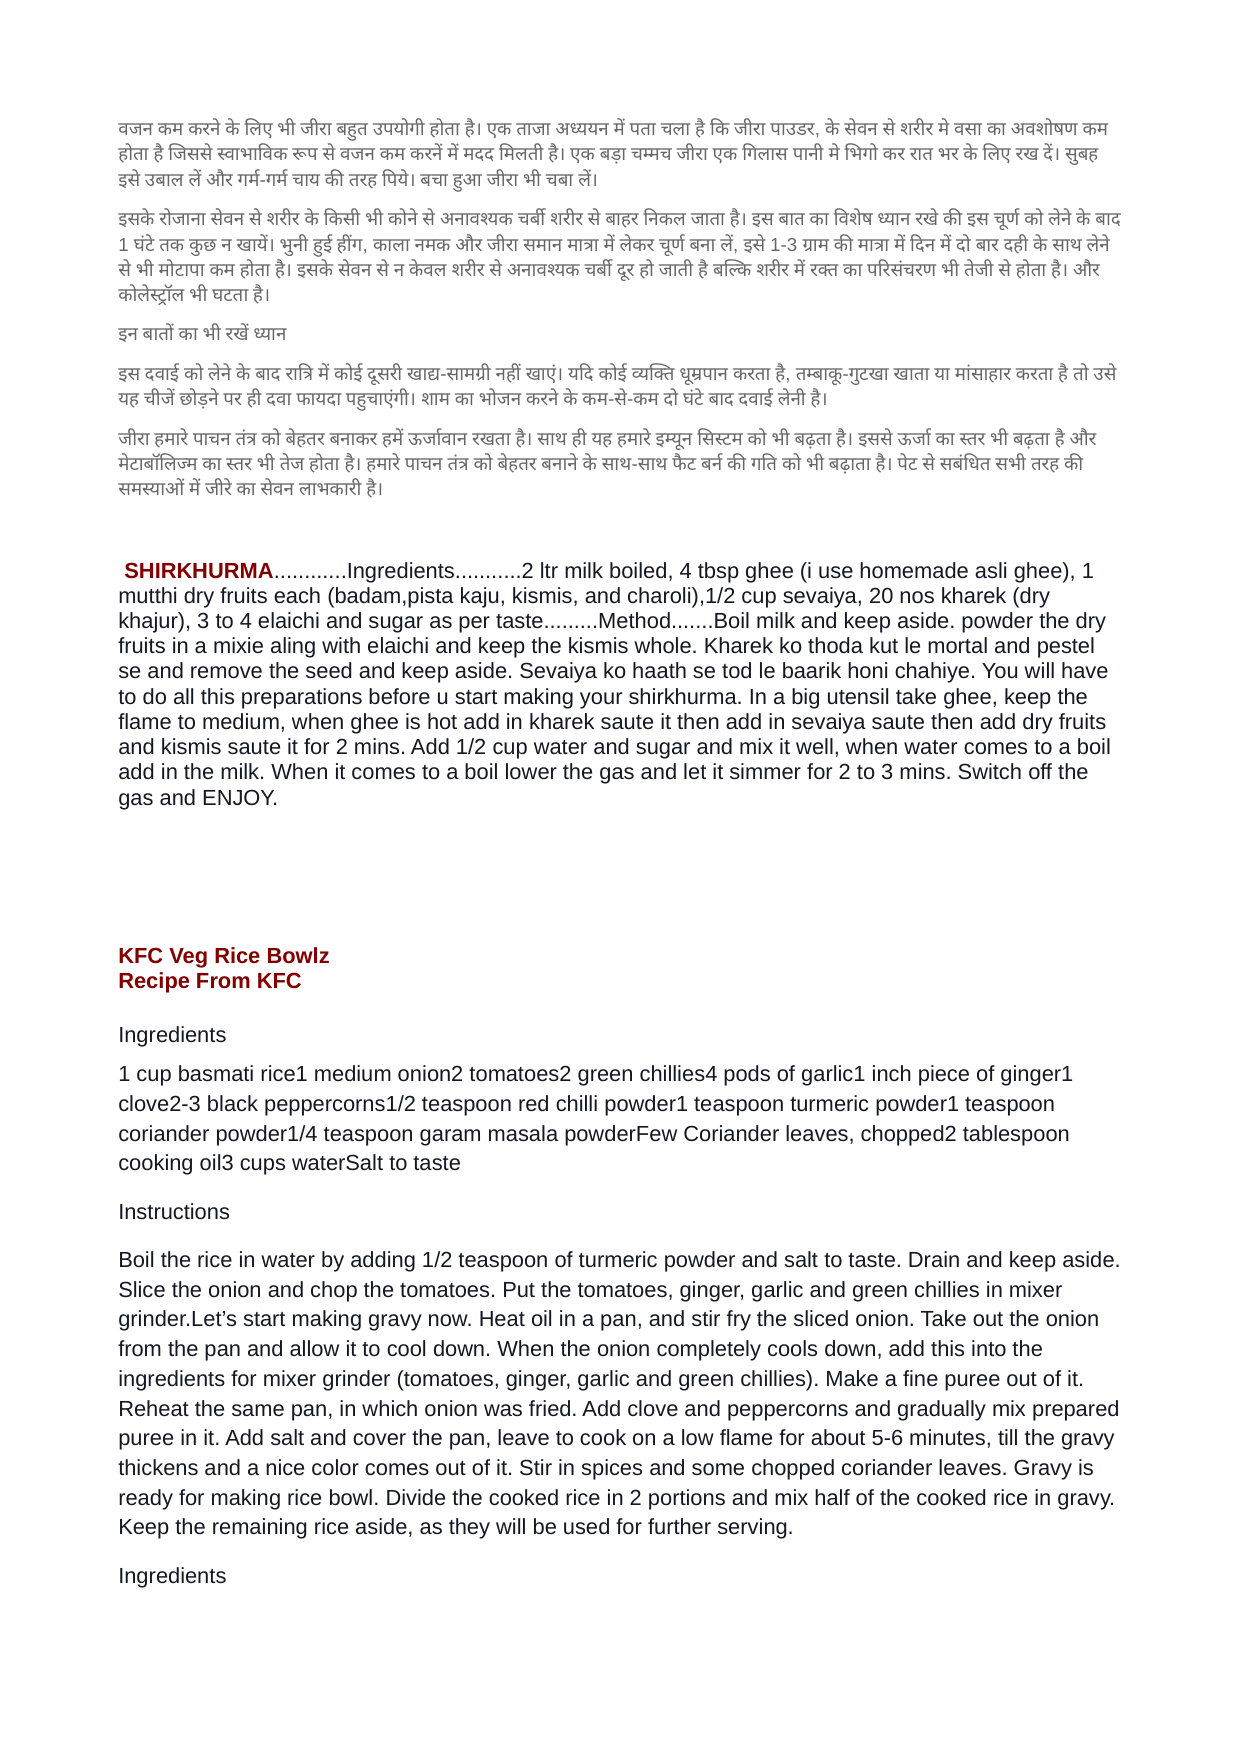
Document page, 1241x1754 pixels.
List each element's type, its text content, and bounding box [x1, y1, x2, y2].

text इसके रोजाना सेवन से शरीर के किसी भी कोने से अनावश्यक चर्बी शरीर से बाहर निकल जाता है। इस बात का विशेष ध्यान रखे की इस चूर्ण को लेने के बाद 1 घंटे तक कुछ न खायें। भुनी हुई हींग, काला नमक और जीरा समान मात्रा में लेकर चूर्ण बना लें, इसे 1-3 ग्राम की मात्रा में दिन में दो बार दही के साथ लेने से भी मोटापा कम होता है। इसके सेवन से न केवल शरीर से अनावश्यक चर्बी दूर हो जाती है बल्कि शरीर में रक्त का परिसंचरण भी तेजी से होता है। और कोलेस्ट्रॉल भी घटता है। [118, 208, 1122, 309]
text Instructions [118, 1194, 1122, 1224]
text इन बातों का भी रखें ध्यान [118, 323, 1122, 348]
text Ingredients [118, 1558, 1122, 1588]
text Boil the rice in water by adding 1/2 teaspoon of turmeric powder and salt to taste. Drain and keep aside. Slice the onion and chop the tomatoes. Put the tomatoes, ginger, garlic and green chillies in mixer grinder.Let’s start making gravy now. Heat oil in a pan, and stir fry the sliced onion. Take out the onion from the pan and allow it to cool down. When the onion completely cools down, add this into the ingredients for mixer grinder (tomatoes, ginger, garlic and green chillies). Make a fine puree out of it. Reheat the same pan, in which onion was fried. Add clove and peppercorns and gradually mix prepared puree in it. Add salt and cover the pan, leave to cook on a low flame for about 5-6 minutes, till the gravy thickens and a nice color comes out of it. Stir in spices and some chopped coriander leaves. Gravy is ready for making rice bowl. Divide the cooked rice in 2 portions and mix half of the cooked rice in gravy. Keep the remaining rice aside, as they will be used for further serving. [118, 1242, 1122, 1539]
text वजन कम करने के लिए भी जीरा बहुत उपयोगी होता है। एक ताजा अध्ययन में पता चला है कि जीरा पाउडर, के सेवन से शरीर मे वसा का अवशोषण कम होता है जिससे स्वाभाविक रूप से वजन कम करनें में मदद मिलती है। एक बड़ा चम्मच जीरा एक गिलास पानी मे भिगो कर रात भर के लिए रख दें। सुबह इसे उबाल लें और गर्म-गर्म चाय की तरह पिये। बचा हुआ जीरा भी चबा लें। [118, 118, 1122, 194]
text जीरा हमारे पाचन तंत्र को बेहतर बनाकर हमें ऊर्जावान रखता है। साथ ही यह हमारे इम्यून सिस्टम को भी बढ़ता है। इससे ऊर्जा का स्तर भी बढ़ता है और मेटाबॉलिज्म का स्तर भी तेज होता है। हमारे पाचन तंत्र को बेहतर बनाने के साथ-साथ फैट बर्न की गति को भी बढ़ाता है। पेट से सबंधित सभी तरह की समस्याओं में जीरे का सेवन लाभकारी है। [118, 428, 1122, 503]
text इस दवाई को लेने के बाद रात्रि में कोई दूसरी खाद्य-सामग्री नहीं खाएं। यदि कोई व्यक्ति धूम्रपान करता है, तम्बाकू-गुटखा खाता या मांसाहार करता है तो उसे यह चीजें छोड़ने पर ही दवा फायदा पहुचाएंगी। शाम का भोजन करने के कम-से-कम दो घंटे बाद दवाई लेनी है। [118, 363, 1122, 413]
text Ingredients [118, 1017, 1122, 1047]
text KFC Veg Rice Bowlz Recipe From KFC [118, 943, 1122, 993]
text 1 cup basmati rice1 medium onion2 tomatoes2 green chillies4 pods of garlic1 inch piece of ginger1 clove2-3 black peppercorns1/2 teaspoon red chilli powder1 teaspoon turmeric powder1 teaspoon coriander powder1/4 teaspoon garam masala powderFew Coriander leaves, chopped2 tablespoon cooking oil3 cups waterSalt to taste [118, 1057, 1122, 1175]
text SHIRKHURMA............Ingredients...........2 ltr milk boiled, 4 tbsp ghee (i use homemade asli ghee), 1 mutthi dry fruits each (badam,pista kaju, kismis, and charoli),1/2 cup sevaiya, 20 nos kharek (dry khajur), 3 to 4 elaichi and sugar as per taste.........Method.......Boil milk and keep aside. powder the dry fruits in a mixie aling with elaichi and keep the kismis whole. Kharek ko thoda kut le mortal and pestel se and remove the seed and keep aside. Sevaiya ko haath se tod le baarik honi chahiye. You will have to do all this preparations before u start making your shirkhurma. In a big utensil take ghee, keep the flame to medium, when ghee is hot add in kharek saute it then add in sevaiya saute then add dry fruits and kismis saute it for 2 mins. Add 1/2 cup water and sugar and mix it well, when water comes to a boil add in the milk. When it comes to a boil lower the gas and let it simmer for 2 to 3 mins. Switch off the gas and ENJOY. [118, 557, 1122, 809]
